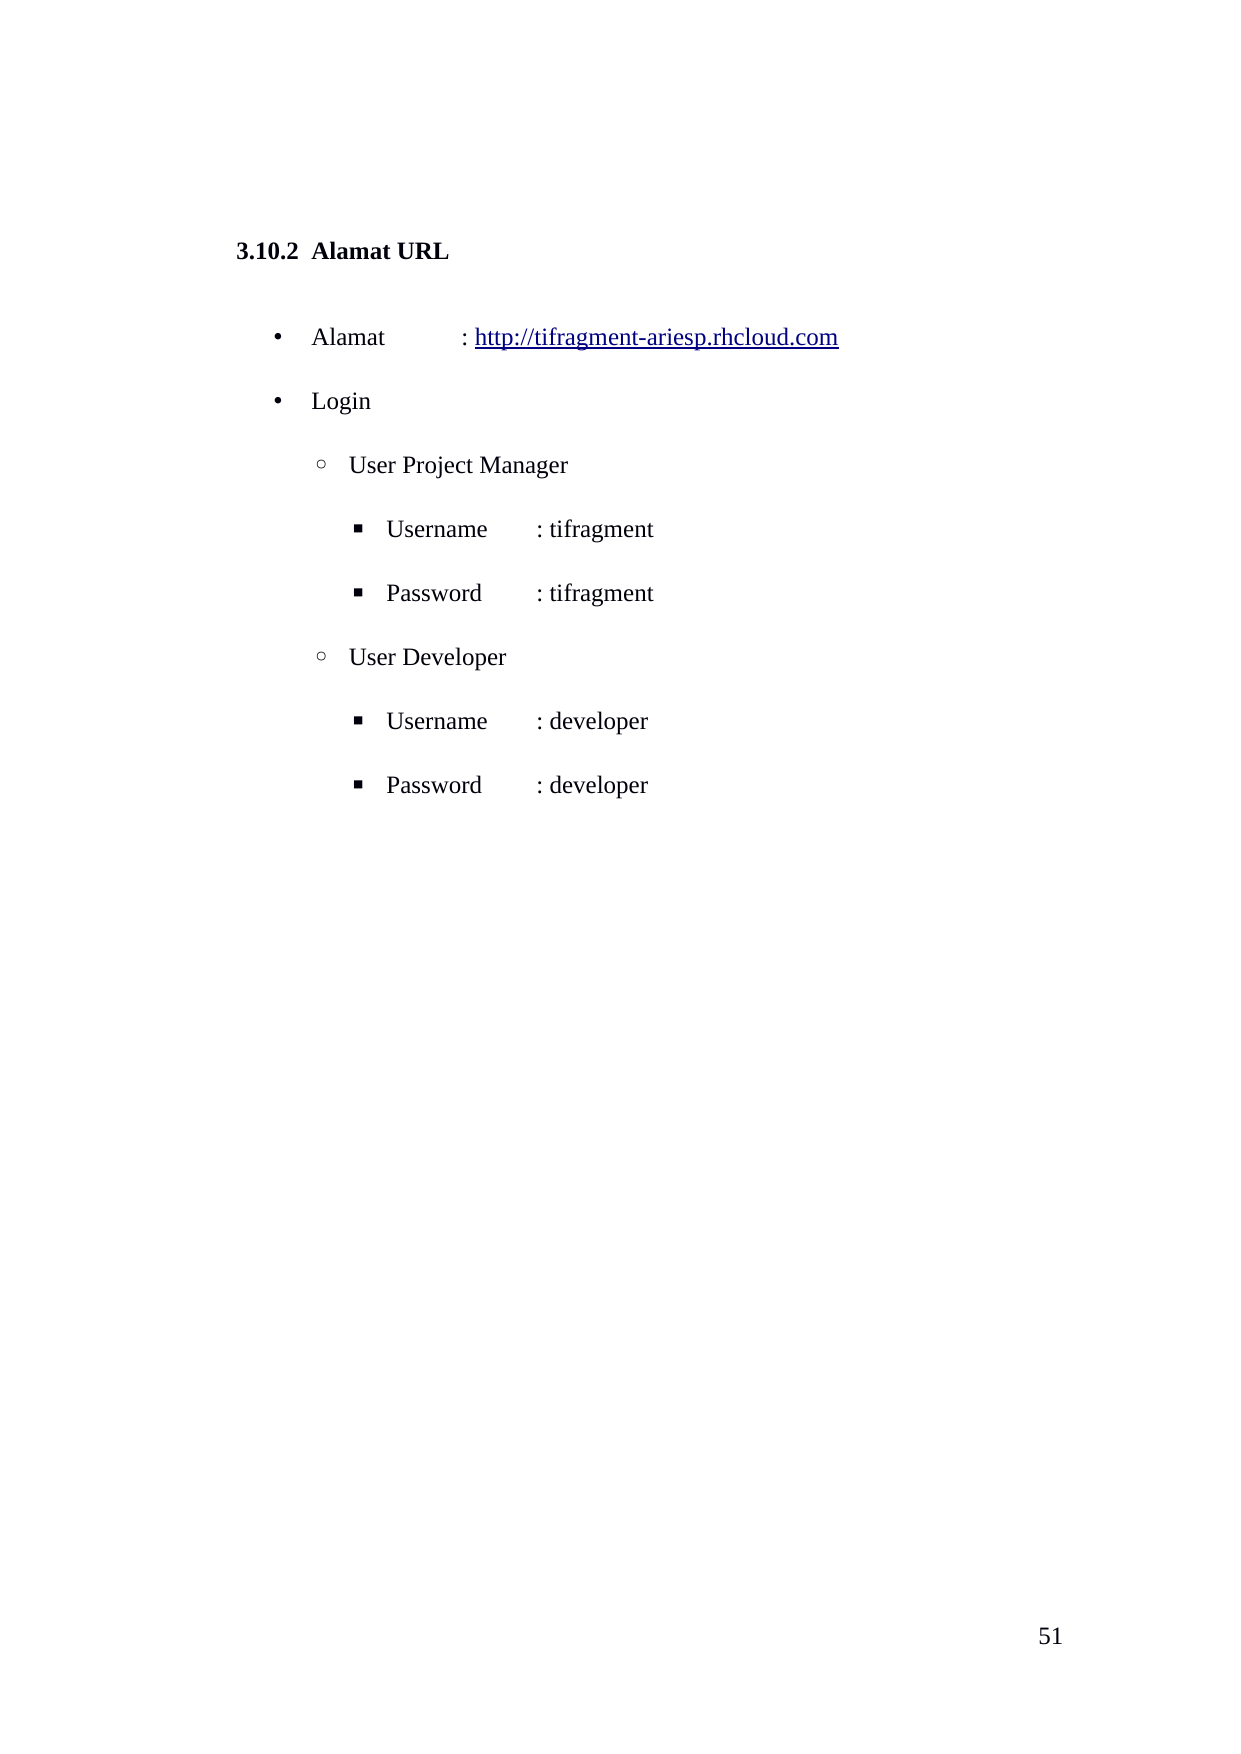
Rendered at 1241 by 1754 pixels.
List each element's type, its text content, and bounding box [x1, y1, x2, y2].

list Password : tifragment [349, 578, 1063, 607]
list Username : tifragment [349, 514, 1063, 543]
list Password : developer [349, 770, 1063, 799]
subtitle 3.10.2 Alamat URL [236, 236, 1063, 308]
list Username : developer [349, 706, 1063, 735]
list User Developer [311, 642, 1063, 671]
list Alamat : http://tifragment-ariesp.rhcloud.com [274, 322, 1063, 351]
list Login [274, 386, 1063, 415]
list User Project Manager [311, 450, 1063, 479]
